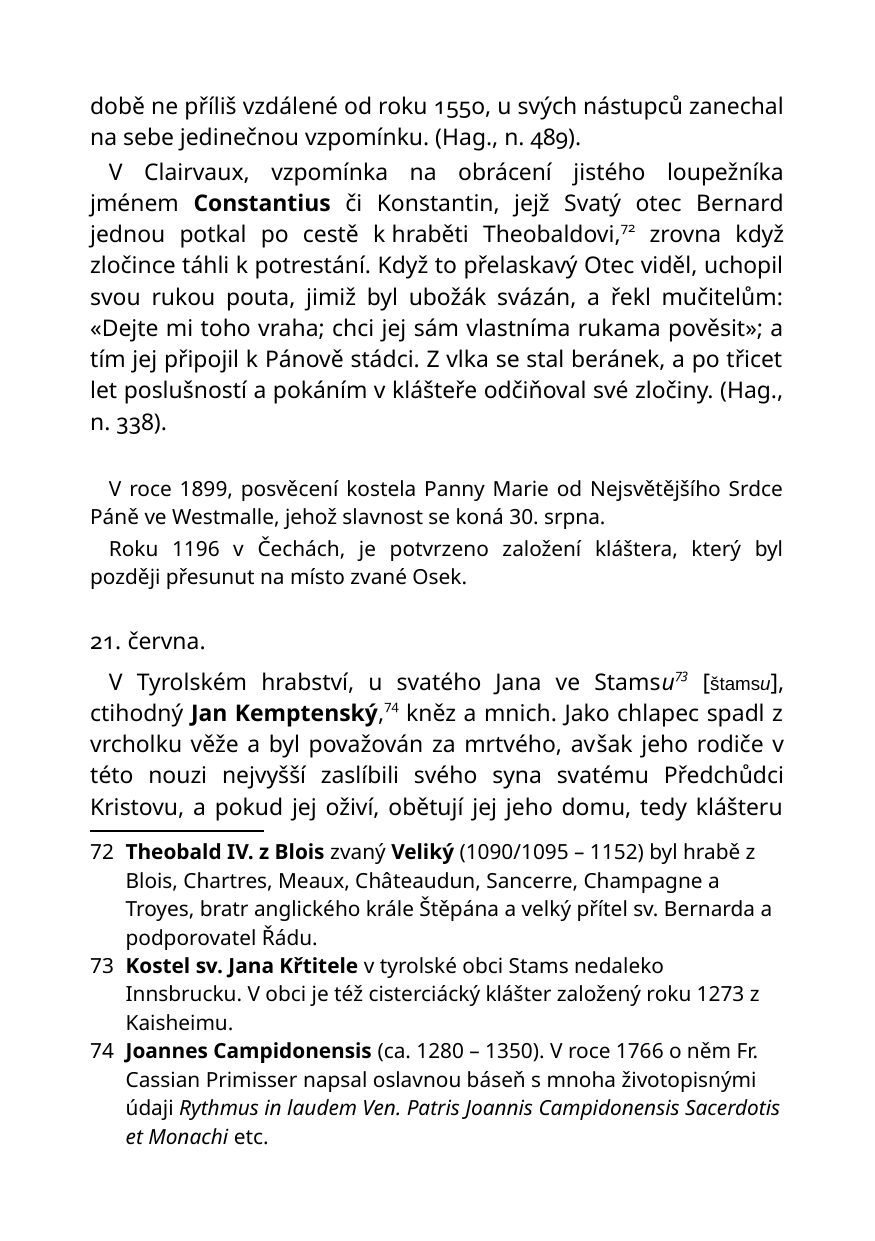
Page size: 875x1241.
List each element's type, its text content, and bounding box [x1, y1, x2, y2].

text V roce 1899, posvěcení kostela Panny Marie od Nejsvětějšího Srdce Páně ve Westmalle, jehož slavnost se koná 30. srpna. [90, 474, 784, 531]
text Kostel sv. Jana Křtitele v tyrolské obci Stams nedaleko Innsbrucku. V obci je též cisterciácký klášter založený roku 1273 z Kaisheimu. [90, 951, 784, 1036]
text Joannes Campidonensis (ca. 1280 – 1350). V roce 1766 o něm Fr. Cassian Primisser napsal oslavnou báseň s mnoha životopisnými údaji Rythmus in laudem Ven. Patris Joannis Campidonensis Sacerdotis et Monachi etc. [90, 1036, 784, 1150]
text 21. června. [90, 625, 784, 657]
text Theobald IV. z Blois zvaný Veliký (1090/1095 – 1152) byl hrabě z Blois, Chartres, Meaux, Châteaudun, Sancerre, Champagne a Troyes, bratr anglického krále Štěpána a velký přítel sv. Bernarda a podporovatel Řádu. [90, 837, 784, 951]
text Roku 1196 v Čechách, je potvrzeno založení kláštera, který byl později přesunut na místo zvané Osek. [90, 534, 784, 591]
text době ne příliš vzdálené od roku 155o, u svých nástupců zanechal na sebe jedinečnou vzpomínku. (Hag., n. 489). [90, 90, 784, 152]
text V Tyrolském hrabství, u svatého Jana ve Stamsu [štamsu], ctihodný Jan Kemptenský, kněz a mnich. Jako chlapec spadl z vrcholku věže a byl považován za mrtvého, avšak jeho rodiče v této nouzi nejvyšší zaslíbili svého syna svatému Předchůdci Kristovu, a pokud jej oživí, obětují jej jeho domu, tedy klášteru [90, 666, 784, 822]
text V Clairvaux, vzpomínka na obrácení jistého loupežníka jménem Constantius či Konstantin, jejž Svatý otec Bernard jednou potkal po cestě k hraběti Theobaldovi, zrovna když zločince táhli k potrestání. Když to přelaskavý Otec viděl, uchopil svou rukou pouta, jimiž byl ubožák svázán, a řekl mučitelům: «Dejte mi toho vraha; chci jej sám vlastníma rukama pověsit»; a tím jej připojil k Pánově stádci. Z vlka se stal beránek, a po třicet let poslušností a pokáním v klášteře odčiňoval své zločiny. (Hag., n. 338). [90, 156, 784, 437]
